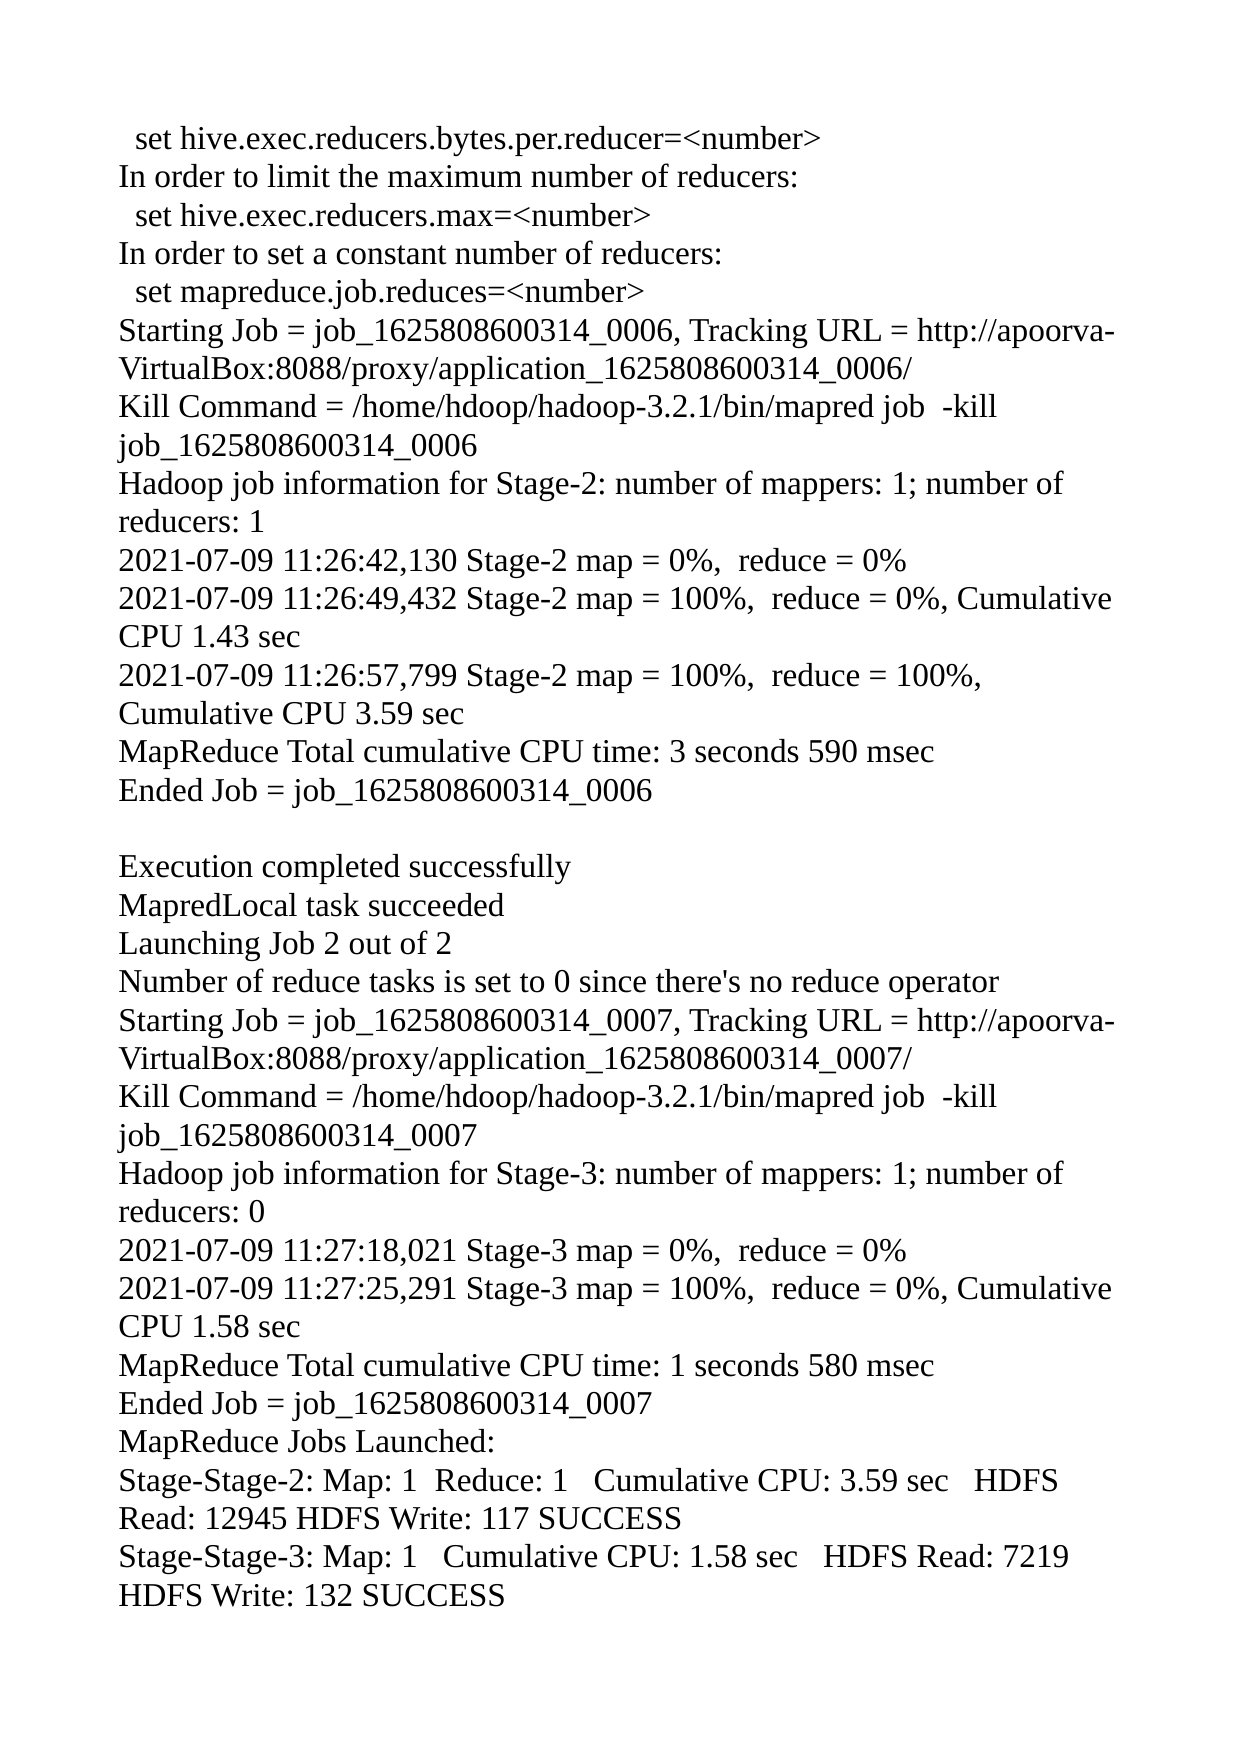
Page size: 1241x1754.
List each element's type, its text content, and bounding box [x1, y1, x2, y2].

text set hive.exec.reducers.max=<number> [118, 195, 1122, 233]
text Starting Job = job_1625808600314_0006, Tracking URL = http://apoorva-VirtualBox:8088/proxy/application_1625808600314_0006/ [118, 310, 1122, 386]
text Ended Job = job_1625808600314_0007 [118, 1383, 1122, 1421]
text Hadoop job information for Stage-3: number of mappers: 1; number of reducers: 0 [118, 1153, 1122, 1230]
text In order to set a constant number of reducers: [118, 233, 1122, 271]
text In order to limit the maximum number of reducers: [118, 156, 1122, 195]
text Number of reduce tasks is set to 0 since there's no reduce operator [118, 961, 1122, 1000]
text Stage-Stage-3: Map: 1 Cumulative CPU: 1.58 sec HDFS Read: 7219 HDFS Write: 132 SUCCESS [118, 1536, 1122, 1613]
text 2021-07-09 11:27:25,291 Stage-3 map = 100%, reduce = 0%, Cumulative CPU 1.58 sec [118, 1268, 1122, 1345]
text MapReduce Jobs Launched: [118, 1421, 1122, 1460]
text Launching Job 2 out of 2 [118, 923, 1122, 961]
text Hadoop job information for Stage-2: number of mappers: 1; number of reducers: 1 [118, 463, 1122, 540]
text Kill Command = /home/hdoop/hadoop-3.2.1/bin/mapred job -kill job_1625808600314_0007 [118, 1076, 1122, 1153]
text Kill Command = /home/hdoop/hadoop-3.2.1/bin/mapred job -kill job_1625808600314_0006 [118, 386, 1122, 463]
text Stage-Stage-2: Map: 1 Reduce: 1 Cumulative CPU: 3.59 sec HDFS Read: 12945 HDFS Write: 117 SUCCESS [118, 1460, 1122, 1536]
text Ended Job = job_1625808600314_0006 [118, 770, 1122, 808]
text Starting Job = job_1625808600314_0007, Tracking URL = http://apoorva-VirtualBox:8088/proxy/application_1625808600314_0007/ [118, 1000, 1122, 1076]
text 2021-07-09 11:26:49,432 Stage-2 map = 100%, reduce = 0%, Cumulative CPU 1.43 sec [118, 578, 1122, 655]
text MapredLocal task succeeded [118, 885, 1122, 923]
text set hive.exec.reducers.bytes.per.reducer=<number> [118, 118, 1122, 156]
text 2021-07-09 11:27:18,021 Stage-3 map = 0%, reduce = 0% [118, 1230, 1122, 1268]
text Execution completed successfully [118, 846, 1122, 885]
text MapReduce Total cumulative CPU time: 1 seconds 580 msec [118, 1345, 1122, 1383]
text set mapreduce.job.reduces=<number> [118, 271, 1122, 310]
text MapReduce Total cumulative CPU time: 3 seconds 590 msec [118, 731, 1122, 770]
text 2021-07-09 11:26:57,799 Stage-2 map = 100%, reduce = 100%, Cumulative CPU 3.59 sec [118, 655, 1122, 731]
text 2021-07-09 11:26:42,130 Stage-2 map = 0%, reduce = 0% [118, 540, 1122, 578]
